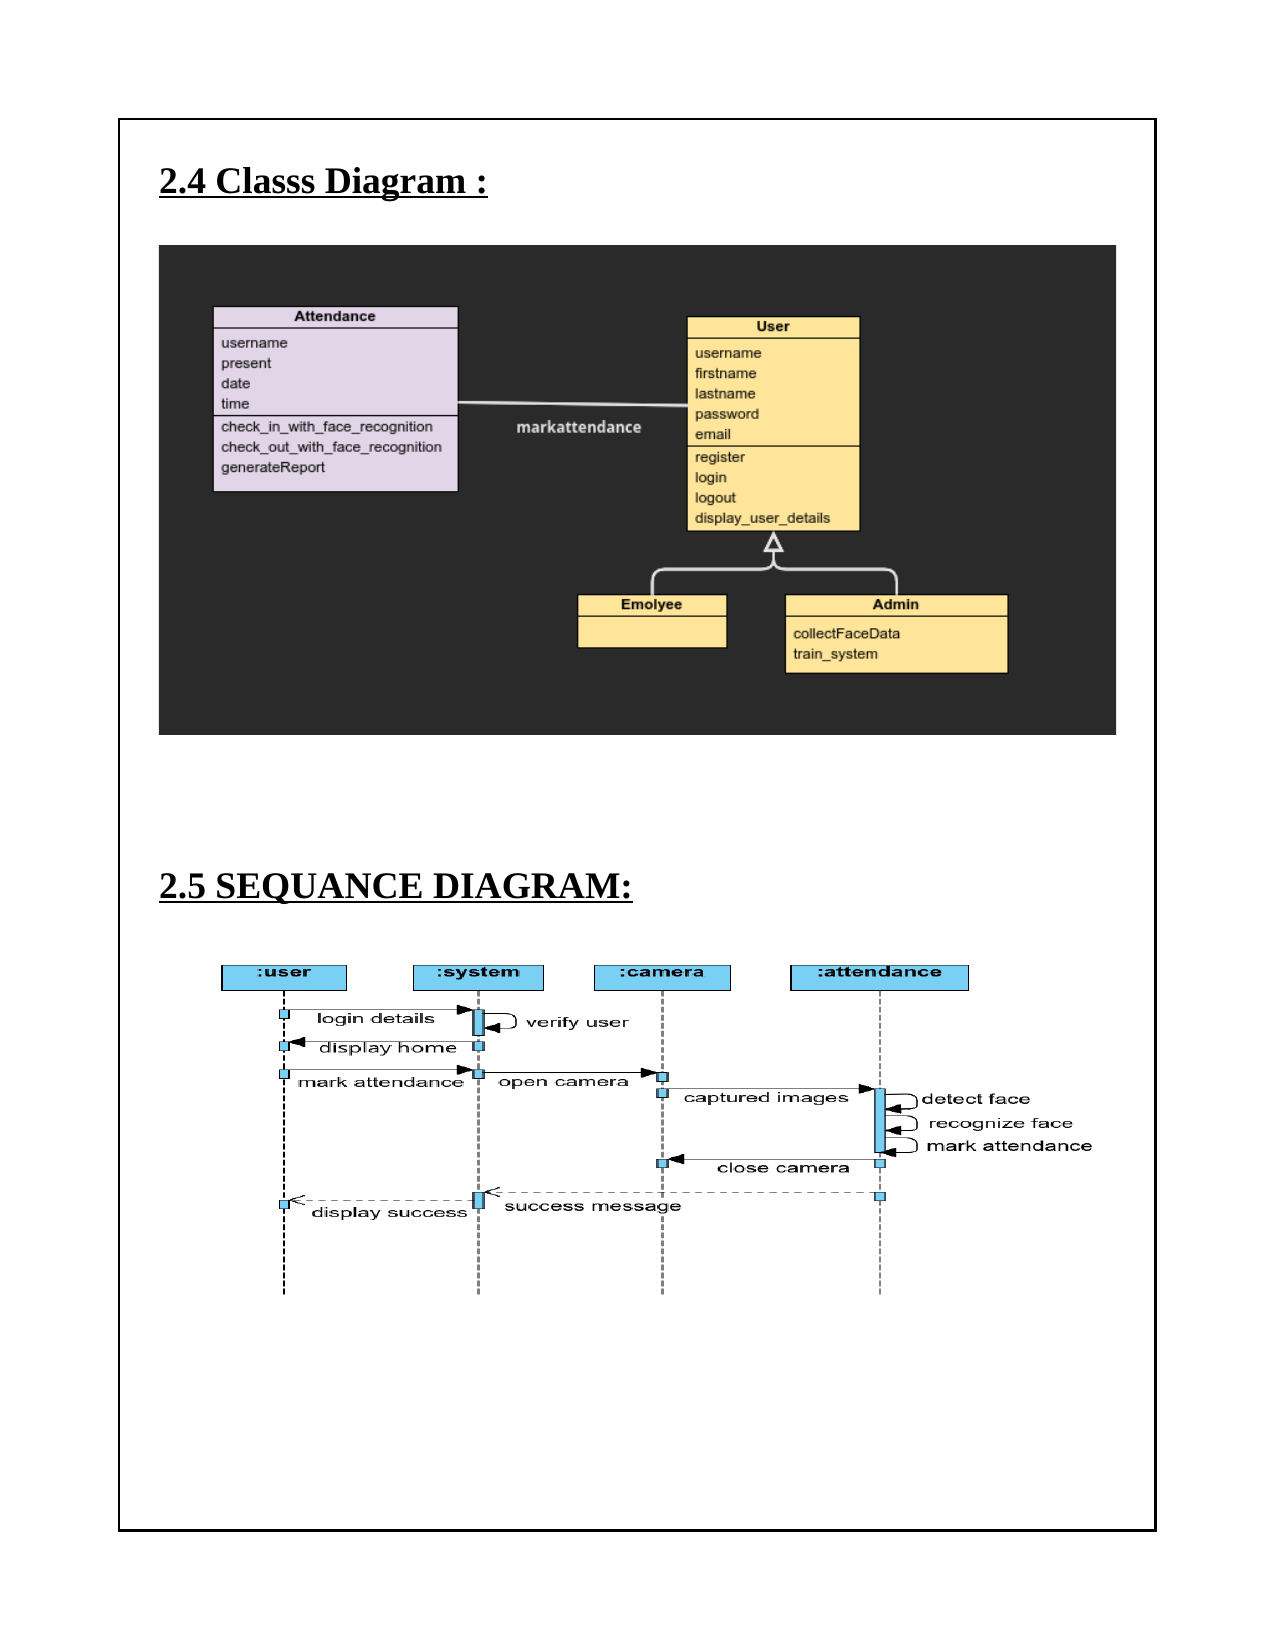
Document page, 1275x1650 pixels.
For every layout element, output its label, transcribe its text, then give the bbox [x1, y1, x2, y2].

picture [158, 245, 1117, 735]
text 2.4 Classs Diagram : [159, 159, 1116, 202]
picture [156, 949, 1114, 1386]
text 2.5 SEQUANCE DIAGRAM: [159, 863, 1116, 907]
